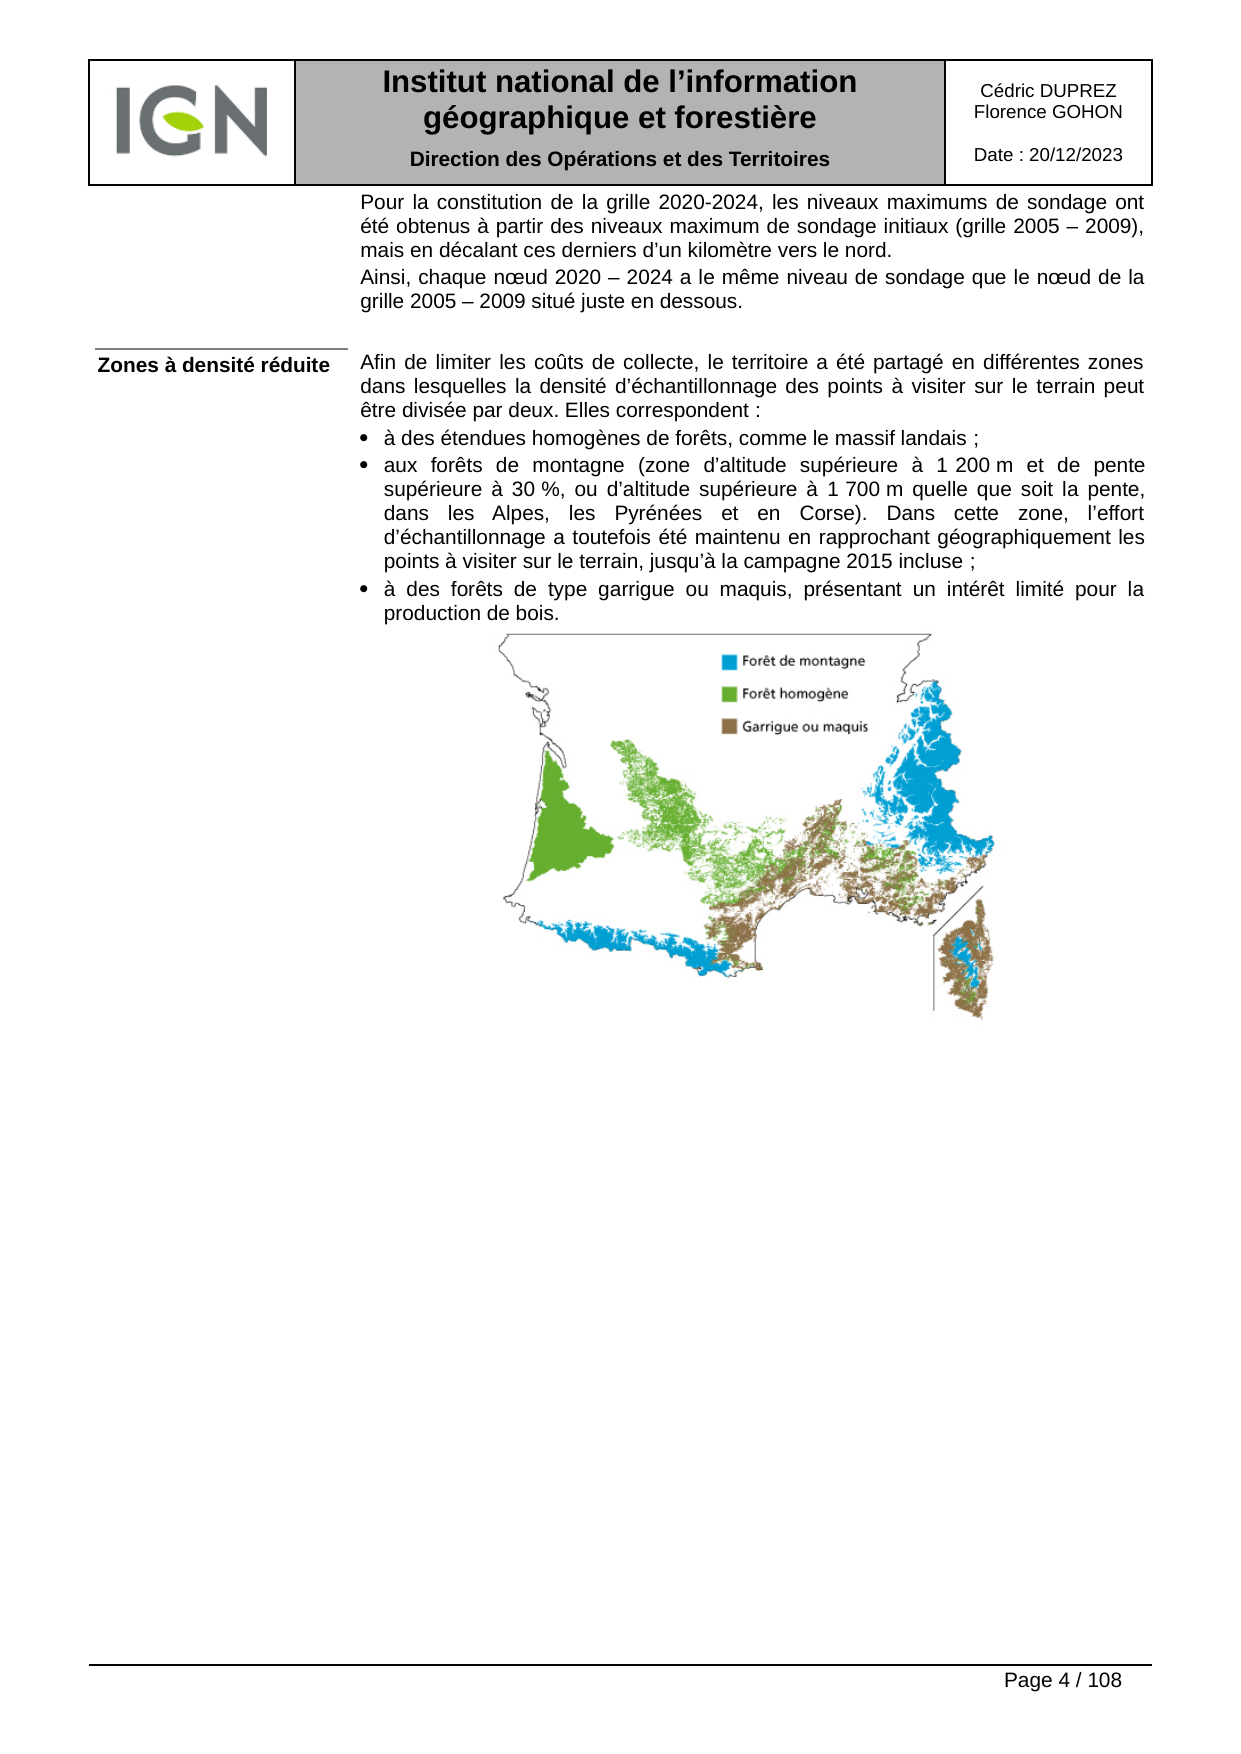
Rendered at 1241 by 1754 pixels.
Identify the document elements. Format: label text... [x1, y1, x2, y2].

table_cell [89, 186, 354, 346]
table_cell Zones à densité réduite [89, 346, 354, 1031]
picture [91, 62, 293, 180]
picture [492, 627, 1013, 1026]
table_cell Pour la constitution de la grille 2020-2024, les niveaux maximums de sondage ont été obtenus à partir des niveaux maximum de sondage initiaux (grille 2005 – 2009), mais en décalant ces derniers d’un kilomètre vers le nord. Ainsi, chaque nœud 2020 – 2024 a le même niveau de sondage que le nœud de la grille 2005 – 2009 situé juste en dessous. [354, 186, 1152, 346]
table_cell Afin de limiter les coûts de collecte, le territoire a été partagé en différentes zones dans lesquelles la densité d’échantillonnage des points à visiter sur le terrain peut être divisée par deux. Elles correspondent : à des étendues homogènes de forêts, comme le massif landais ; aux forêts de montagne (zone d’altitude supérieure à 1 200 m et de pente supérieure à 30 %, ou d’altitude supérieure à 1 700 m quelle que soit la pente, dans les Alpes, les Pyrénées et en Corse). Dans cette zone, l’effort d’échantillonnage a toutefois été maintenu en rapprochant géographiquement les points à visiter sur le terrain, jusqu’à la campagne 2015 incluse ; à des forêts de type garrigue ou maquis, présentant un intérêt limité pour la production de bois. [354, 346, 1152, 1031]
